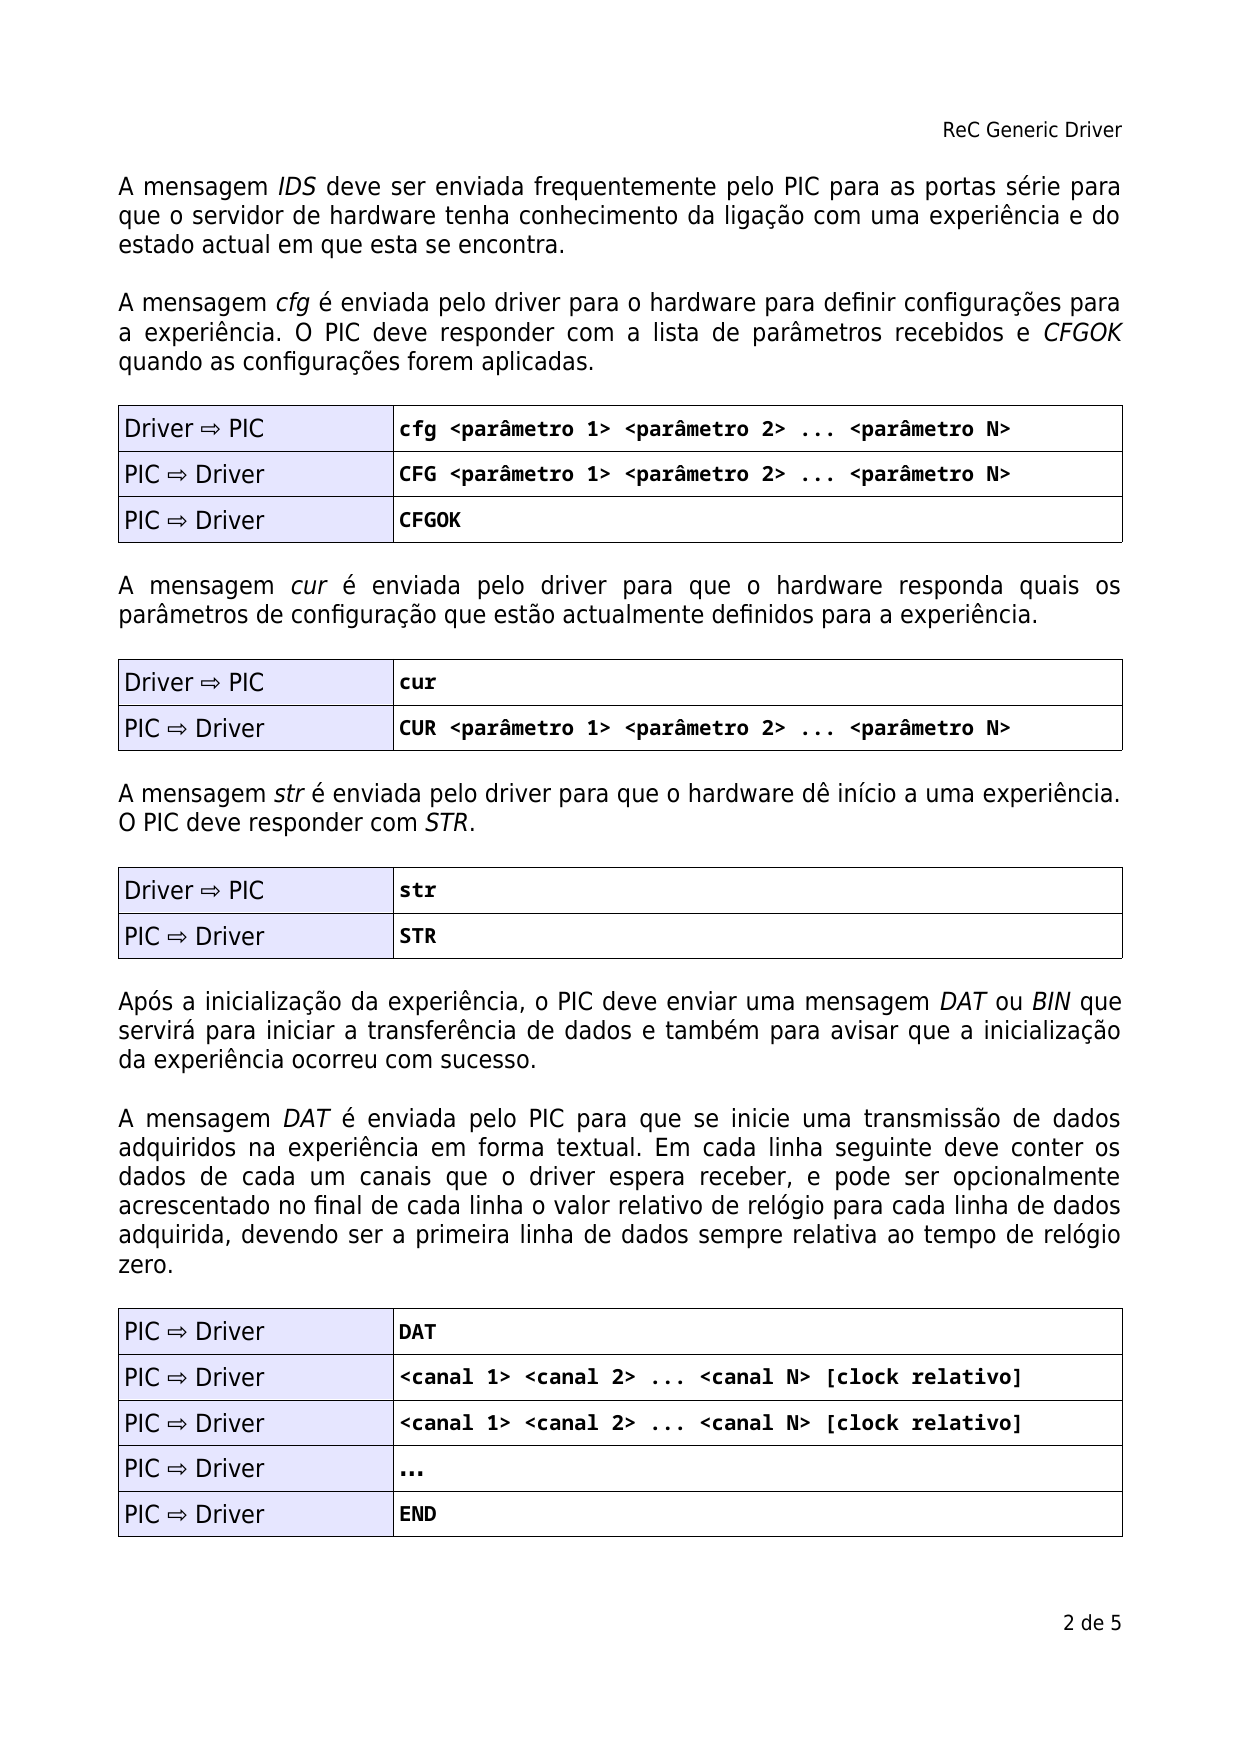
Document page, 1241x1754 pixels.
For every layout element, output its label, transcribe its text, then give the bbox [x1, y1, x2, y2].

text A mensagem cur é enviada pelo driver para que o hardware responda quais os parâmetros de configuração que estão actualmente definidos para a experiência. [118, 571, 1122, 630]
table_cell CFGOK [394, 497, 1122, 542]
table_cell CFG <parâmetro 1> <parâmetro 2> ... <parâmetro N> [394, 452, 1122, 496]
table_cell PIC ⇨ Driver [119, 914, 393, 958]
table_header DAT [394, 1309, 1122, 1354]
table_cell PIC ⇨ Driver [119, 1492, 393, 1536]
table_header Driver ⇨ PIC [119, 660, 393, 704]
text A mensagem IDS deve ser enviada frequentemente pelo PIC para as portas série para que o servidor de hardware tenha conhecimento da ligação com uma experiência e do estado actual em que esta se encontra. [118, 172, 1122, 259]
table_header cfg <parâmetro 1> <parâmetro 2> ... <parâmetro N> [394, 406, 1122, 451]
table_cell STR [394, 914, 1122, 958]
text Após a inicialização da experiência, o PIC deve enviar uma mensagem DAT ou BIN que servirá para iniciar a transferência de dados e também para avisar que a inicialização da experiência ocorreu com sucesso. [118, 987, 1122, 1075]
table_cell PIC ⇨ Driver [119, 497, 393, 542]
table_header cur [394, 660, 1122, 704]
table_cell PIC ⇨ Driver [119, 1401, 393, 1445]
text A mensagem str é enviada pelo driver para que o hardware dê início a uma experiência. O PIC deve responder com STR. [118, 779, 1122, 838]
table_cell <canal 1> <canal 2> ... <canal N> [clock relativo] [394, 1401, 1122, 1445]
table_header Driver ⇨ PIC [119, 868, 393, 912]
table_header str [394, 868, 1122, 912]
table_header Driver ⇨ PIC [119, 406, 393, 451]
table_header PIC ⇨ Driver [119, 1309, 393, 1354]
table_cell CUR <parâmetro 1> <parâmetro 2> ... <parâmetro N> [394, 706, 1122, 750]
table_cell PIC ⇨ Driver [119, 1446, 393, 1491]
table_cell END [394, 1492, 1122, 1536]
table_cell <canal 1> <canal 2> ... <canal N> [clock relativo] [394, 1355, 1122, 1399]
text A mensagem cfg é enviada pelo driver para o hardware para definir configurações para a experiência. O PIC deve responder com a lista de parâmetros recebidos e CFGOK quando as configurações forem aplicadas. [118, 288, 1122, 376]
text A mensagem DAT é enviada pelo PIC para que se inicie uma transmissão de dados adquiridos na experiência em forma textual. Em cada linha seguinte deve conter os dados de cada um canais que o driver espera receber, e pode ser opcionalmente acrescentado no final de cada linha o valor relativo de relógio para cada linha de dados adquirida, devendo ser a primeira linha de dados sempre relativa ao tempo de relógio zero. [118, 1104, 1122, 1279]
table_cell PIC ⇨ Driver [119, 452, 393, 496]
table_cell PIC ⇨ Driver [119, 706, 393, 750]
table_cell ... [394, 1446, 1122, 1491]
table_cell PIC ⇨ Driver [119, 1355, 393, 1399]
